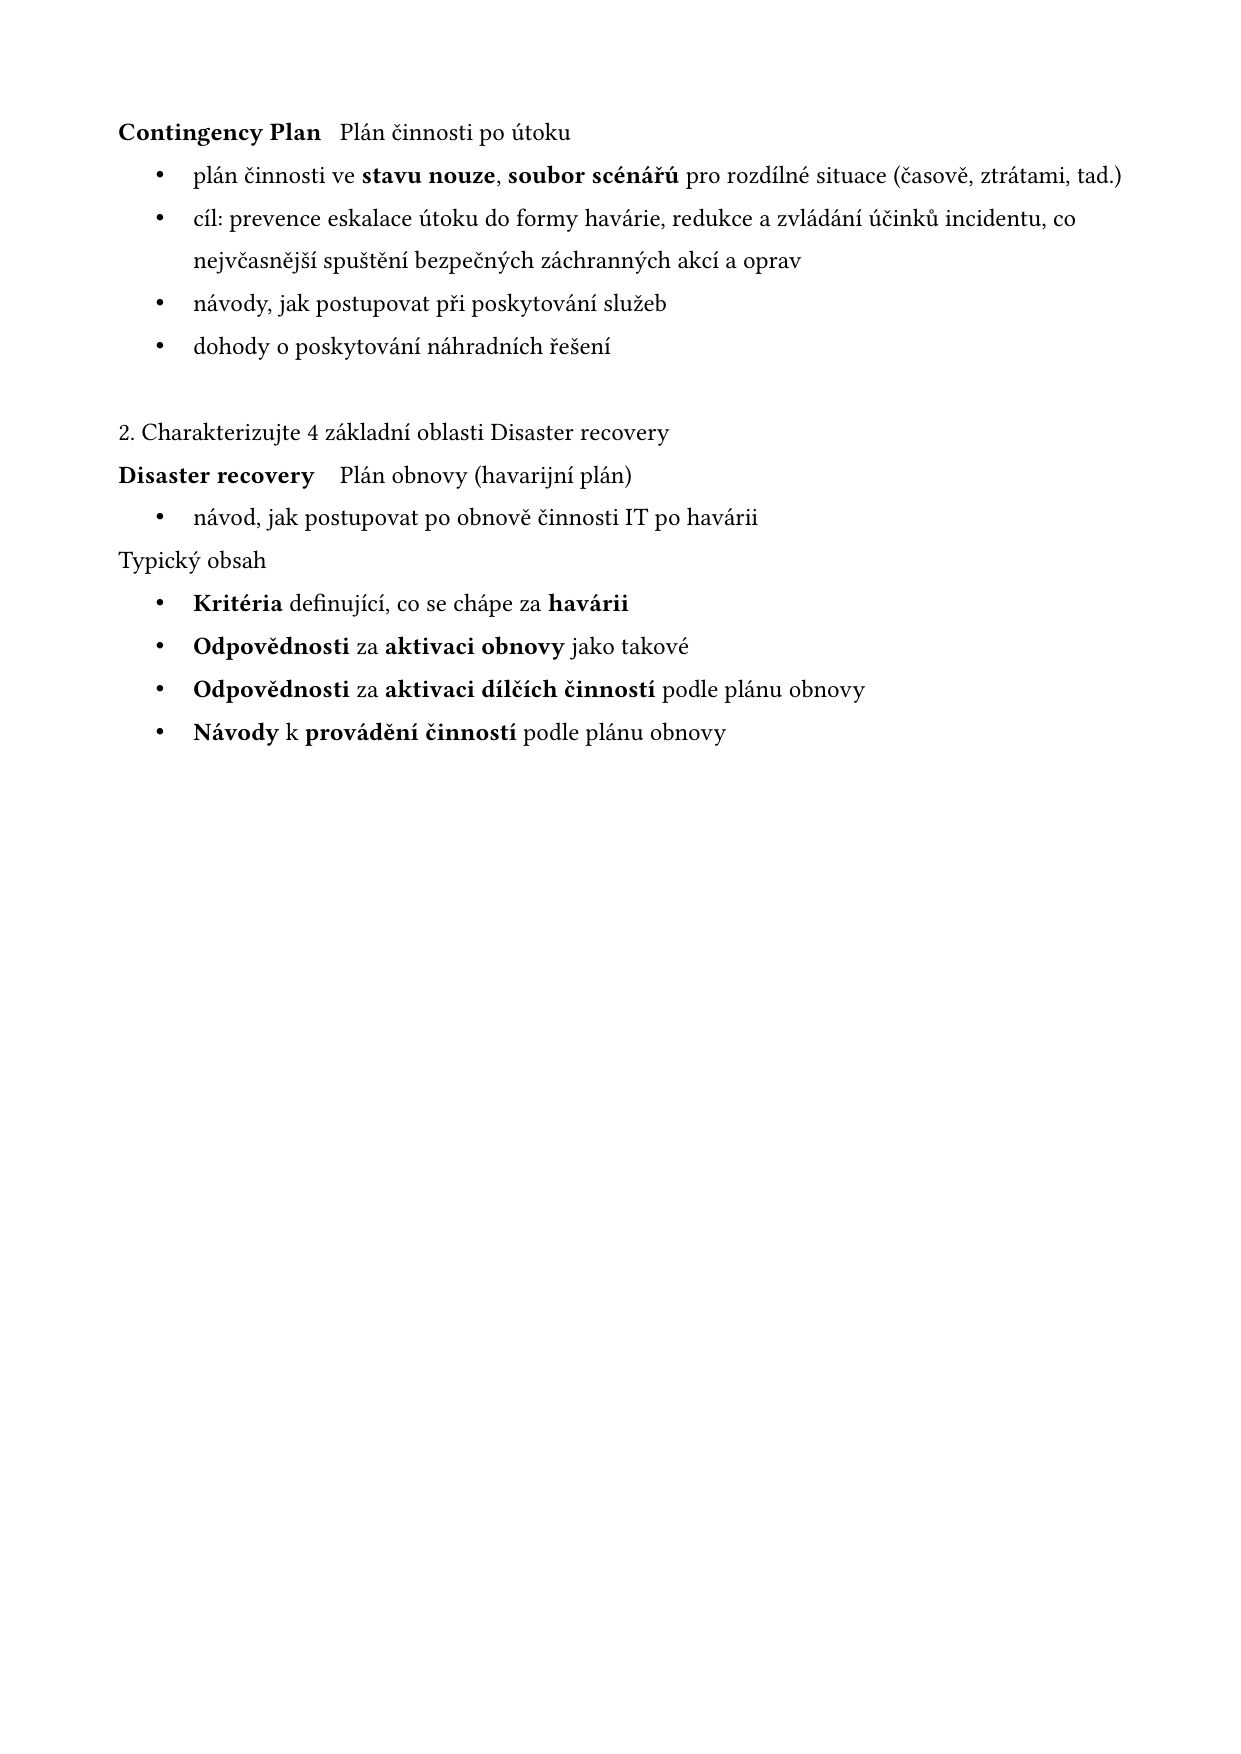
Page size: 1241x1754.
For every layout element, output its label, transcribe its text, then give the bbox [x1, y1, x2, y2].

list Odpovědnosti za aktivaci obnovy jako takové [156, 632, 1139, 660]
list návody, jak postupovat při poskytování služeb [156, 289, 1139, 318]
list Odpovědnosti za aktivaci dílčích činností podle plánu obnovy [156, 675, 1139, 703]
text Disaster recovery Plán obnovy (havarijní plán) [118, 461, 1139, 489]
text Contingency Plan Plán činnosti po útoku [118, 118, 1139, 147]
list cíl: prevence eskalace útoku do formy havárie, redukce a zvládání účinků incidentu, co nejvčasnější spuštění bezpečných záchranných akcí a oprav [156, 204, 1139, 275]
list Návody k provádění činností podle plánu obnovy [156, 717, 1139, 746]
text 2. Charakterizujte 4 základní oblasti Disaster recovery [118, 418, 1139, 446]
list dohody o poskytování náhradních řešení [156, 332, 1139, 361]
list návod, jak postupovat po obnově činnosti IT po havárii [156, 503, 1139, 532]
list plán činnosti ve stavu nouze, soubor scénářú pro rozdílné situace (časově, ztrátami, tad.) [156, 161, 1139, 189]
list Kritéria definující, co se chápe za havárii [156, 589, 1139, 618]
text Typický obsah [118, 546, 1139, 575]
